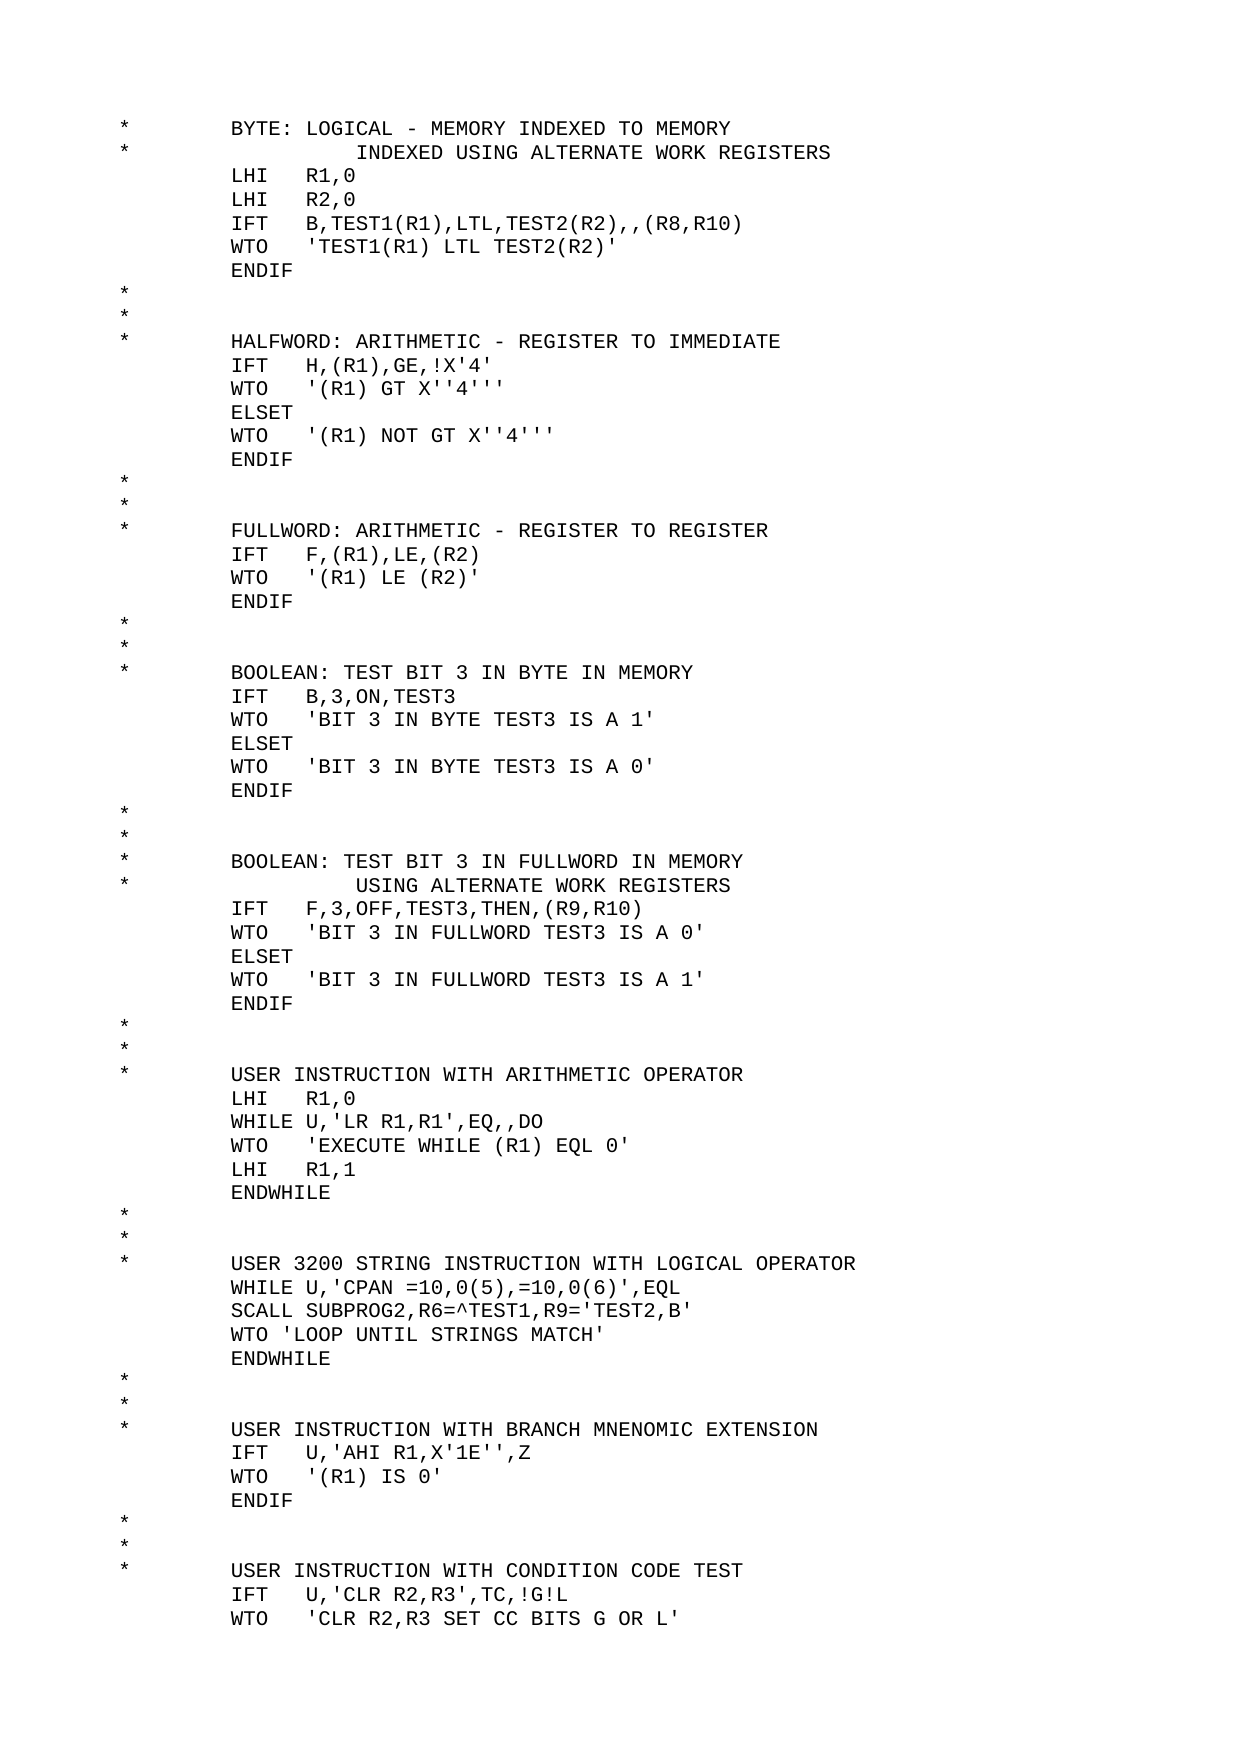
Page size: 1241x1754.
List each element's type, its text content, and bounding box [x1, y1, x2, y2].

text * [118, 827, 1122, 851]
text * USER INSTRUCTION WITH CONDITION CODE TEST [118, 1561, 1122, 1584]
text * BYTE: LOGICAL - MEMORY INDEXED TO MEMORY [118, 118, 1122, 142]
text LHI R1,0 [118, 165, 1122, 189]
text ENDIF [118, 449, 1122, 473]
text LHI R1,1 [118, 1158, 1122, 1182]
text IFT F,3,OFF,TEST3,THEN,(R9,R10) [118, 898, 1122, 922]
text * USER INSTRUCTION WITH BRANCH MNENOMIC EXTENSION [118, 1419, 1122, 1442]
text WTO 'BIT 3 IN BYTE TEST3 IS A 1' [118, 709, 1122, 733]
text ENDIF [118, 780, 1122, 804]
text * [118, 1206, 1122, 1229]
text ELSET [118, 402, 1122, 426]
text * [118, 1017, 1122, 1040]
text WTO '(R1) IS 0' [118, 1466, 1122, 1489]
text * [118, 496, 1122, 520]
text WTO '(R1) LE (R2)' [118, 567, 1122, 591]
text IFT U,'CLR R2,R3',TC,!G!L [118, 1584, 1122, 1608]
text ENDWHILE [118, 1182, 1122, 1206]
text * [118, 804, 1122, 827]
text ENDIF [118, 993, 1122, 1017]
text ELSET [118, 733, 1122, 757]
text IFT B,3,ON,TEST3 [118, 686, 1122, 709]
text WTO '(R1) NOT GT X''4''' [118, 426, 1122, 449]
text * [118, 307, 1122, 331]
text WTO 'BIT 3 IN FULLWORD TEST3 IS A 1' [118, 969, 1122, 993]
text * [118, 1395, 1122, 1419]
text ELSET [118, 946, 1122, 969]
text * [118, 1537, 1122, 1561]
text * USING ALTERNATE WORK REGISTERS [118, 875, 1122, 898]
text IFT H,(R1),GE,!X'4' [118, 354, 1122, 378]
text * [118, 615, 1122, 638]
text IFT U,'AHI R1,X'1E'',Z [118, 1442, 1122, 1466]
text IFT F,(R1),LE,(R2) [118, 544, 1122, 567]
text * FULLWORD: ARITHMETIC - REGISTER TO REGISTER [118, 520, 1122, 544]
text * INDEXED USING ALTERNATE WORK REGISTERS [118, 142, 1122, 165]
text * [118, 1229, 1122, 1253]
text * HALFWORD: ARITHMETIC - REGISTER TO IMMEDIATE [118, 331, 1122, 354]
text * [118, 1040, 1122, 1064]
text ENDIF [118, 1489, 1122, 1513]
text ENDWHILE [118, 1348, 1122, 1371]
text * BOOLEAN: TEST BIT 3 IN FULLWORD IN MEMORY [118, 851, 1122, 875]
text ENDIF [118, 260, 1122, 284]
text IFT B,TEST1(R1),LTL,TEST2(R2),,(R8,R10) [118, 213, 1122, 236]
text * USER 3200 STRING INSTRUCTION WITH LOGICAL OPERATOR [118, 1253, 1122, 1277]
text LHI R2,0 [118, 189, 1122, 213]
text * [118, 284, 1122, 307]
text * [118, 1371, 1122, 1395]
text SCALL SUBPROG2,R6=^TEST1,R9='TEST2,B' [118, 1300, 1122, 1324]
text WTO 'TEST1(R1) LTL TEST2(R2)' [118, 236, 1122, 260]
text * [118, 1513, 1122, 1537]
text WHILE U,'CPAN =10,0(5),=10,0(6)',EQL [118, 1277, 1122, 1300]
text ENDIF [118, 591, 1122, 615]
text WTO '(R1) GT X''4''' [118, 378, 1122, 402]
text WTO 'LOOP UNTIL STRINGS MATCH' [118, 1324, 1122, 1348]
text LHI R1,0 [118, 1088, 1122, 1111]
text * BOOLEAN: TEST BIT 3 IN BYTE IN MEMORY [118, 662, 1122, 686]
text WTO 'EXECUTE WHILE (R1) EQL 0' [118, 1135, 1122, 1158]
text * USER INSTRUCTION WITH ARITHMETIC OPERATOR [118, 1064, 1122, 1088]
text * [118, 473, 1122, 496]
text WTO 'CLR R2,R3 SET CC BITS G OR L' [118, 1608, 1122, 1631]
text * [118, 638, 1122, 662]
text WHILE U,'LR R1,R1',EQ,,DO [118, 1111, 1122, 1135]
text WTO 'BIT 3 IN BYTE TEST3 IS A 0' [118, 757, 1122, 780]
text WTO 'BIT 3 IN FULLWORD TEST3 IS A 0' [118, 922, 1122, 946]
